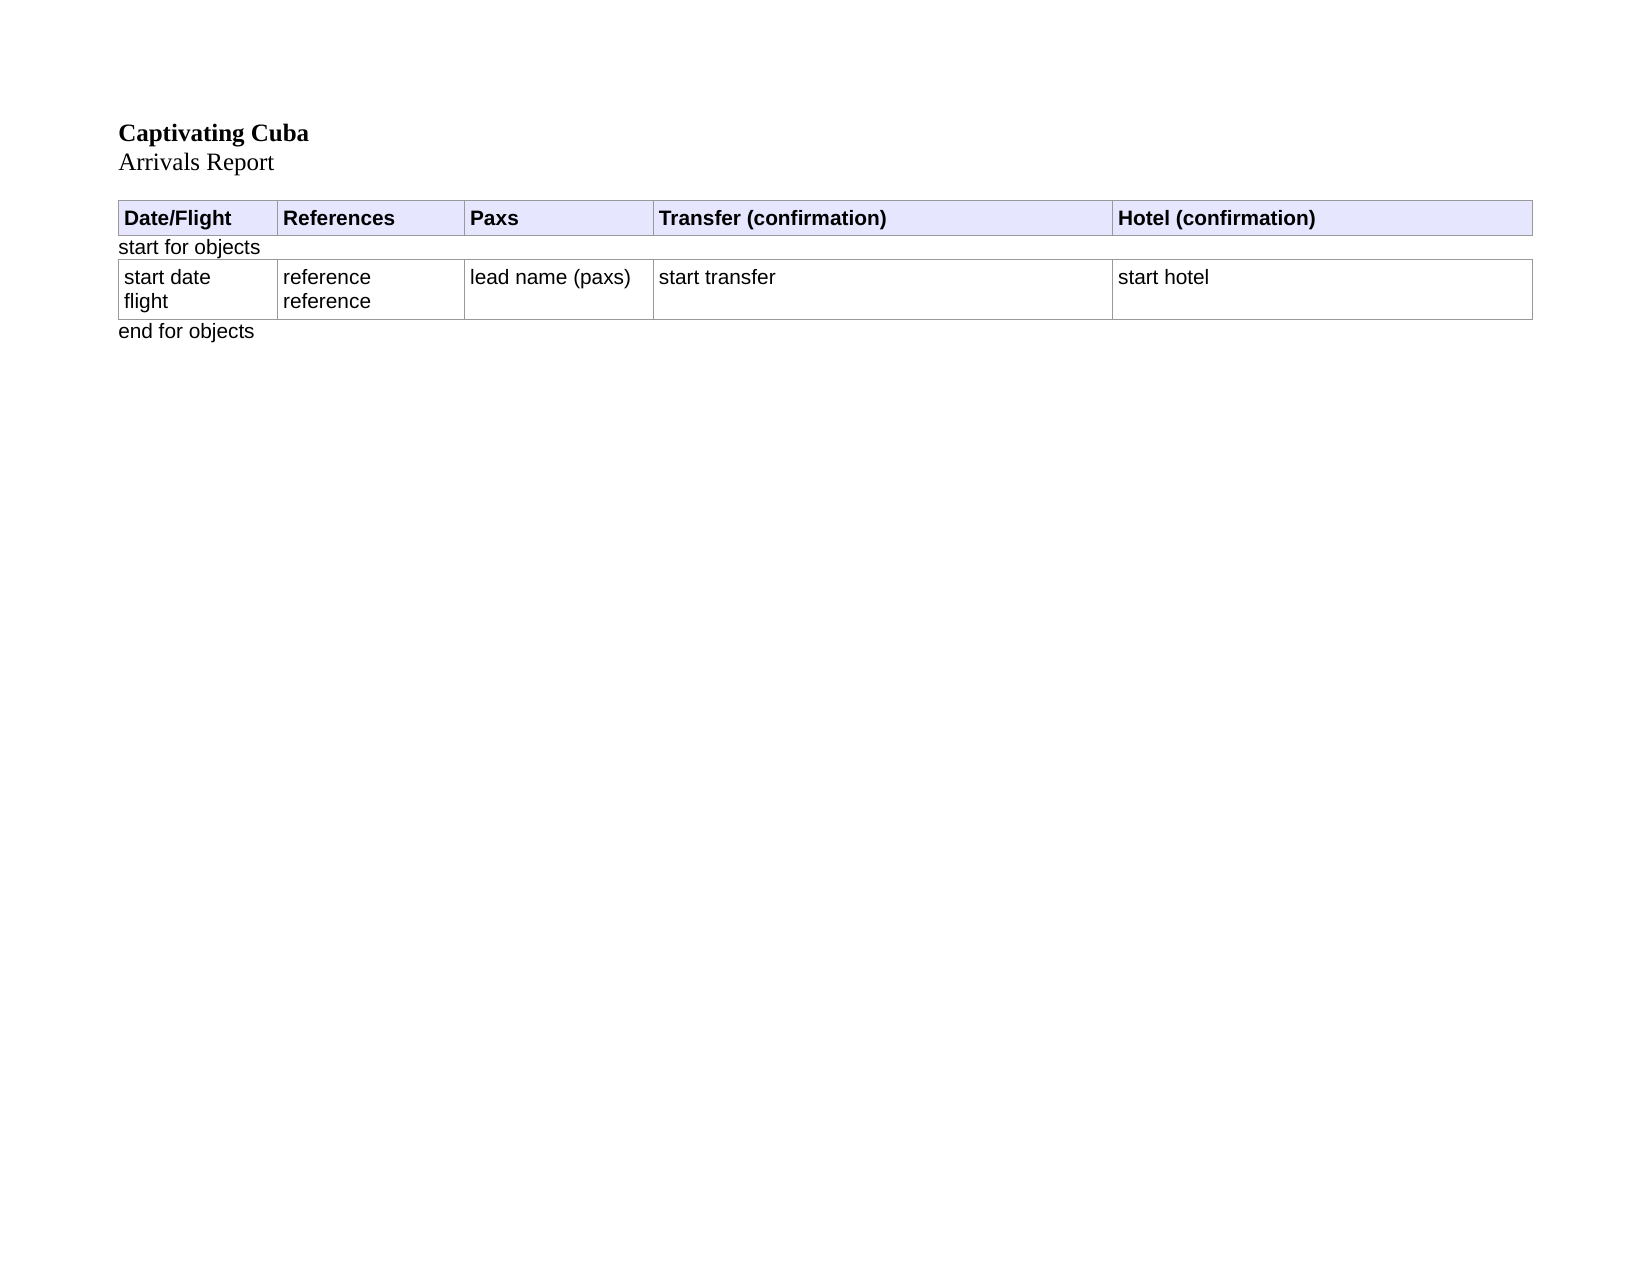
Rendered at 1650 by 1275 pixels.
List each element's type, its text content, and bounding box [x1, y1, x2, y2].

text Captivating Cuba [118, 118, 1532, 147]
table_header Hotel (confirmation) [1113, 201, 1532, 235]
text start for objects [118, 236, 1532, 259]
table_header Date/Flight [119, 201, 277, 235]
text Arrivals Report [118, 147, 1532, 176]
table_header Transfer (confirmation) [654, 201, 1112, 235]
table_header Paxs [465, 201, 653, 235]
table_header References [278, 201, 464, 235]
table_header start transfer [654, 260, 1112, 319]
table_header start date flight [119, 260, 277, 319]
table_header lead name (paxs) [465, 260, 653, 319]
table_header reference reference [278, 260, 464, 319]
text end for objects [118, 320, 1532, 343]
table_header start hotel [1113, 260, 1532, 319]
